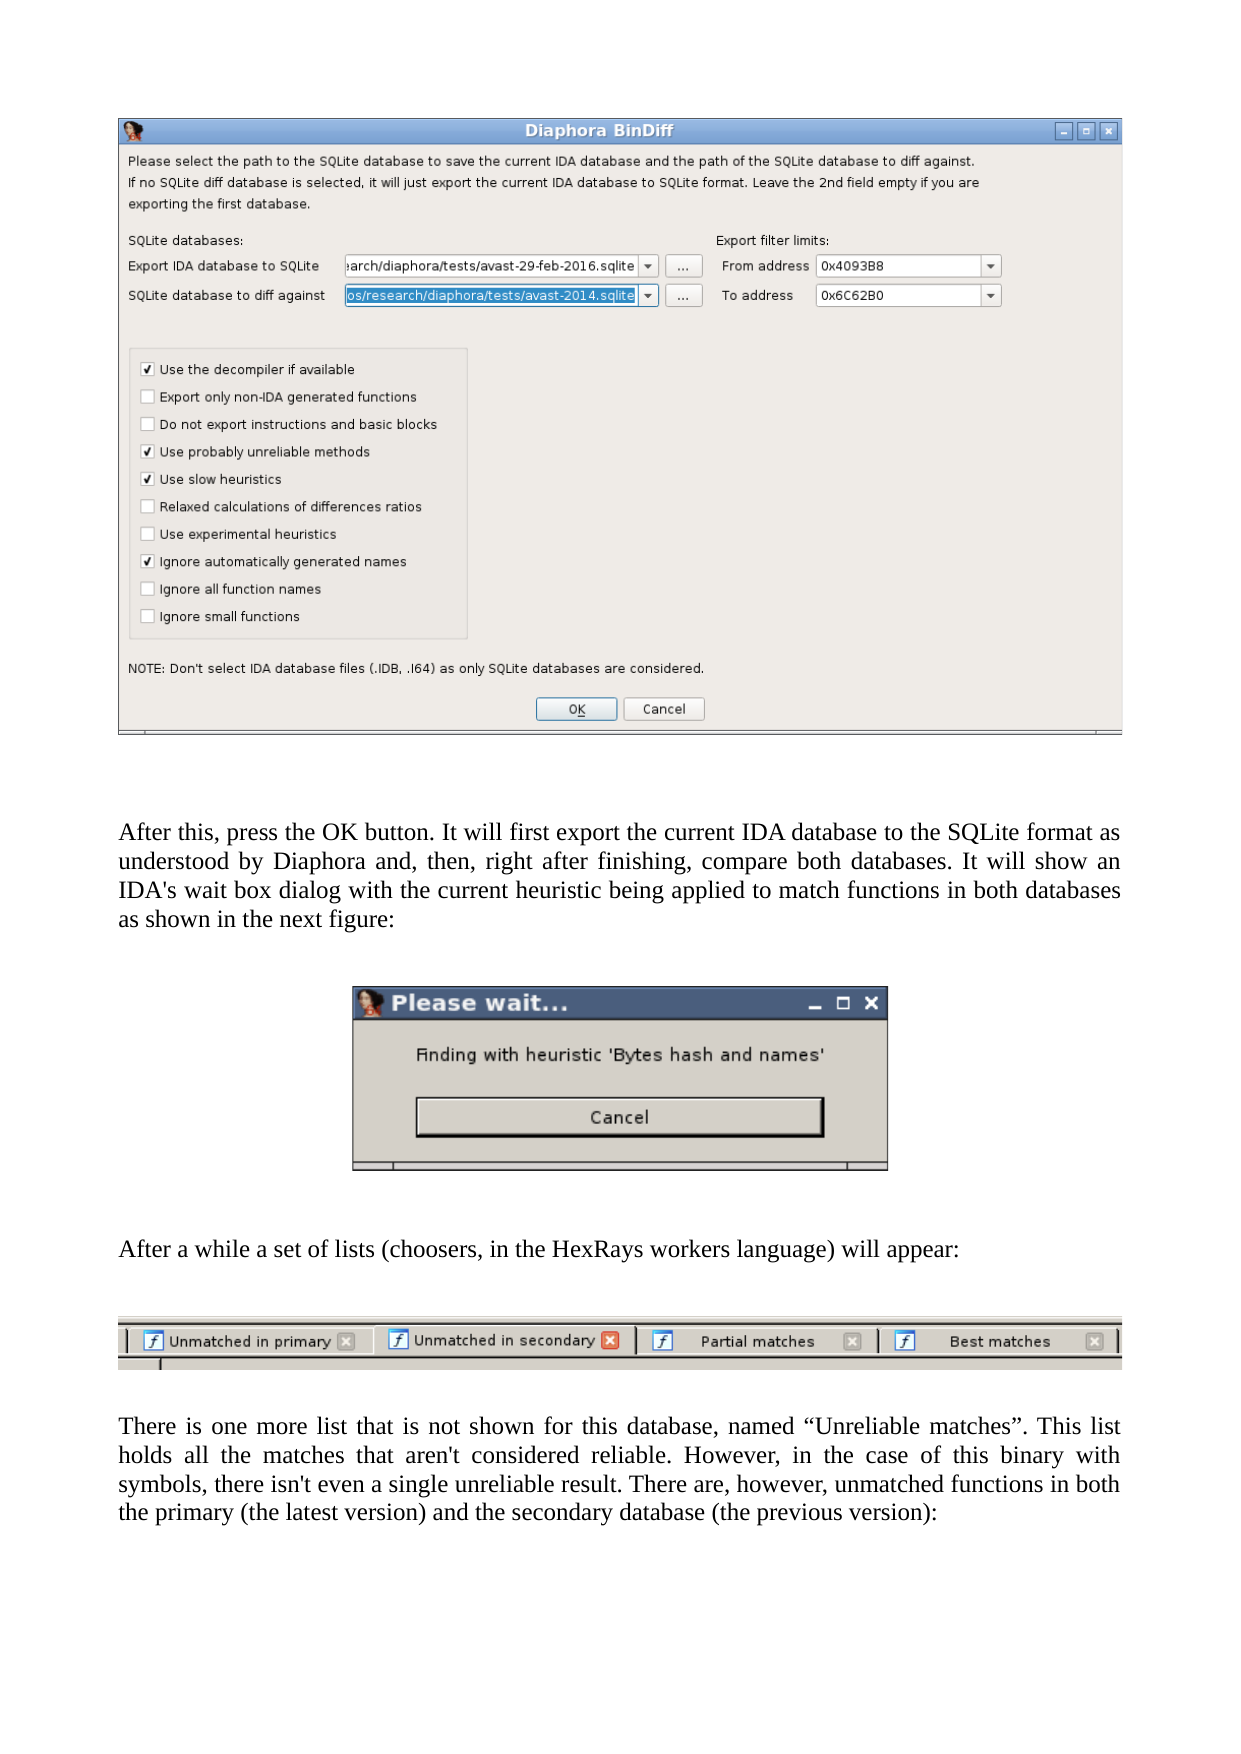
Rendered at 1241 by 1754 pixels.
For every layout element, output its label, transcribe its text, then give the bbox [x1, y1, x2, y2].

text There is one more list that is not shown for this database, named “Unreliable matches”. This list holds all the matches that aren't considered reliable. However, in the case of this binary with symbols, there isn't even a single unreliable result. There are, however, unmatched functions in both the primary (the latest version) and the secondary database (the previous version): [118, 1411, 1122, 1526]
text After this, press the OK button. It will first export the current IDA database to the SQLite format as understood by Diaphora and, then, right after finishing, compare both databases. It will show an IDA's wait box dialog with the current heuristic being applied to match functions in both databases as shown in the next figure: [118, 817, 1122, 932]
picture [352, 986, 889, 1171]
picture [118, 118, 1123, 735]
text After a while a set of lists (choosers, in the HexRays workers language) will appear: [118, 1234, 1122, 1262]
picture [118, 1316, 1123, 1370]
